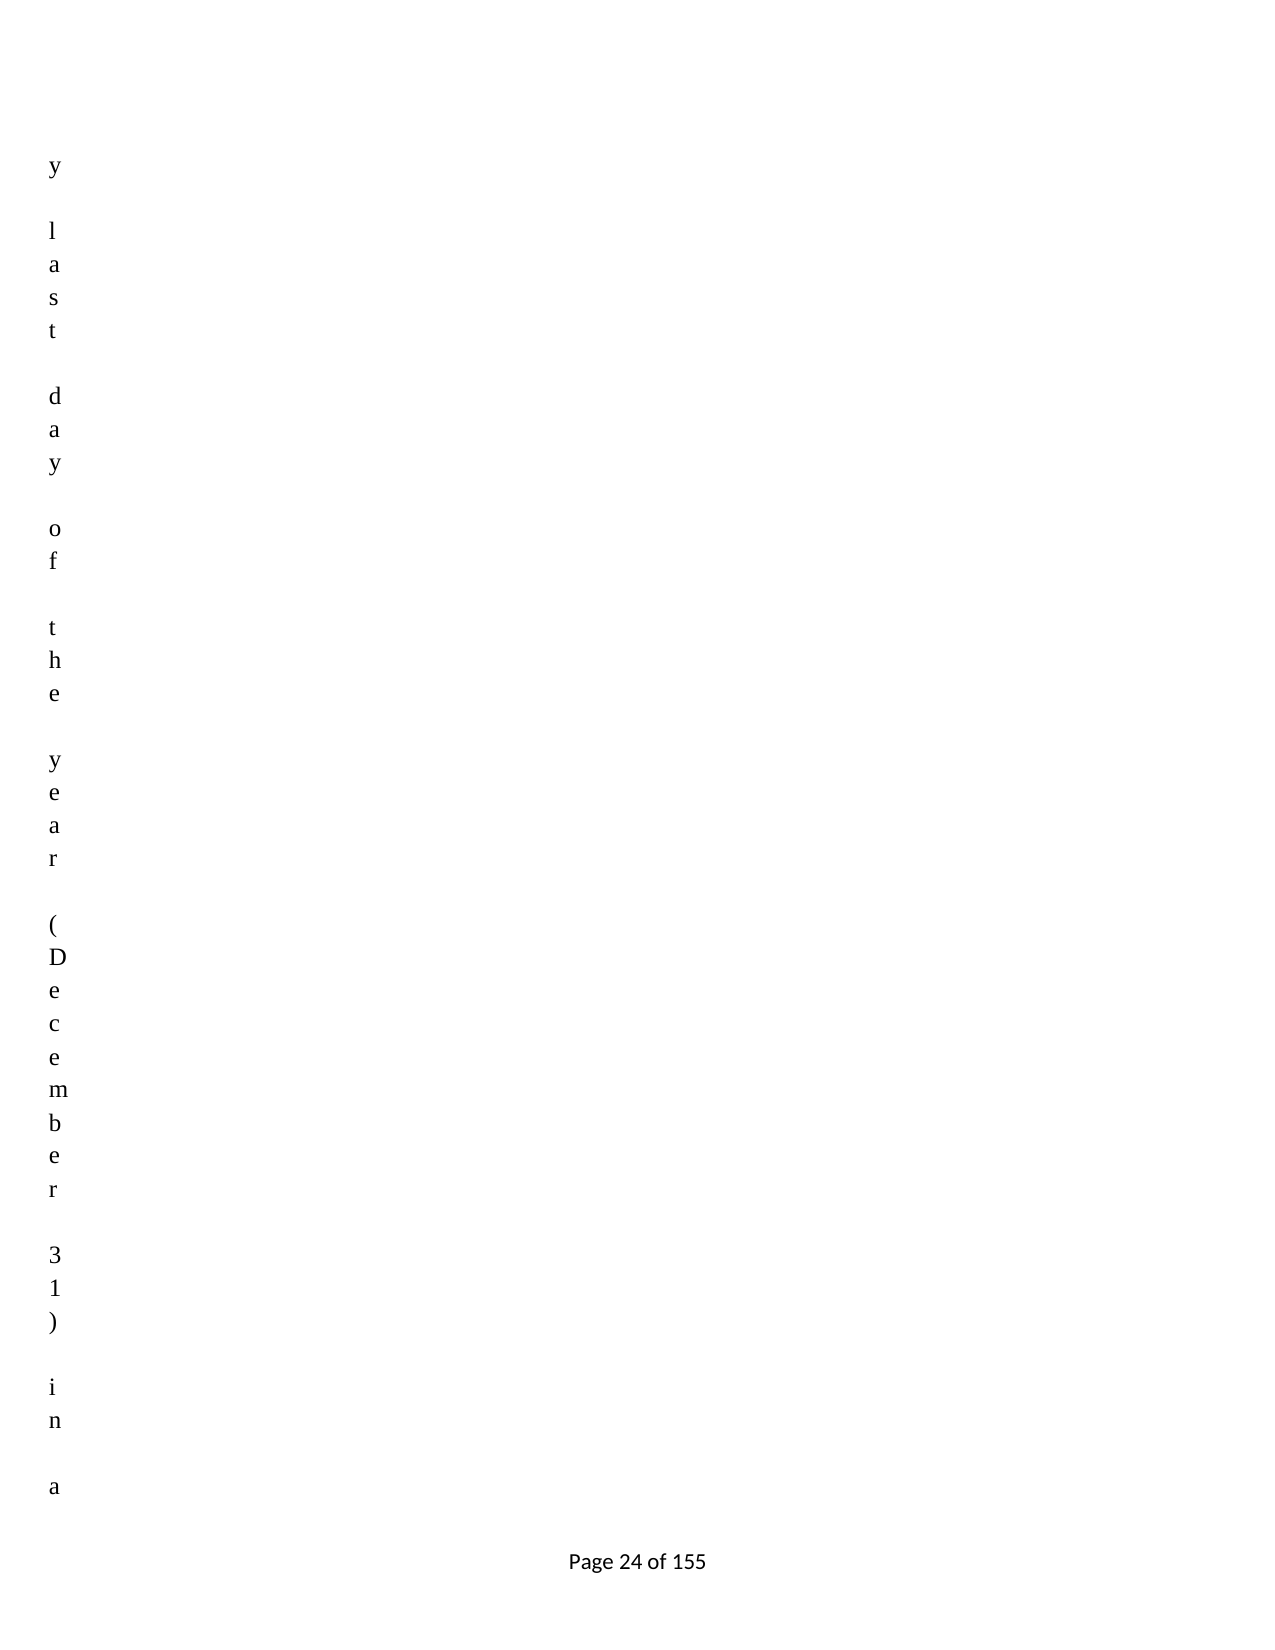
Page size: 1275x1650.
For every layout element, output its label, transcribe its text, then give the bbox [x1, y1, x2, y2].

table_cell [551, 150, 808, 1499]
table_cell [295, 150, 551, 1499]
table_cell [1066, 150, 1275, 1499]
table_cell y last day of the year (December 31) in a [38, 150, 294, 1499]
table_cell [809, 150, 1066, 1499]
